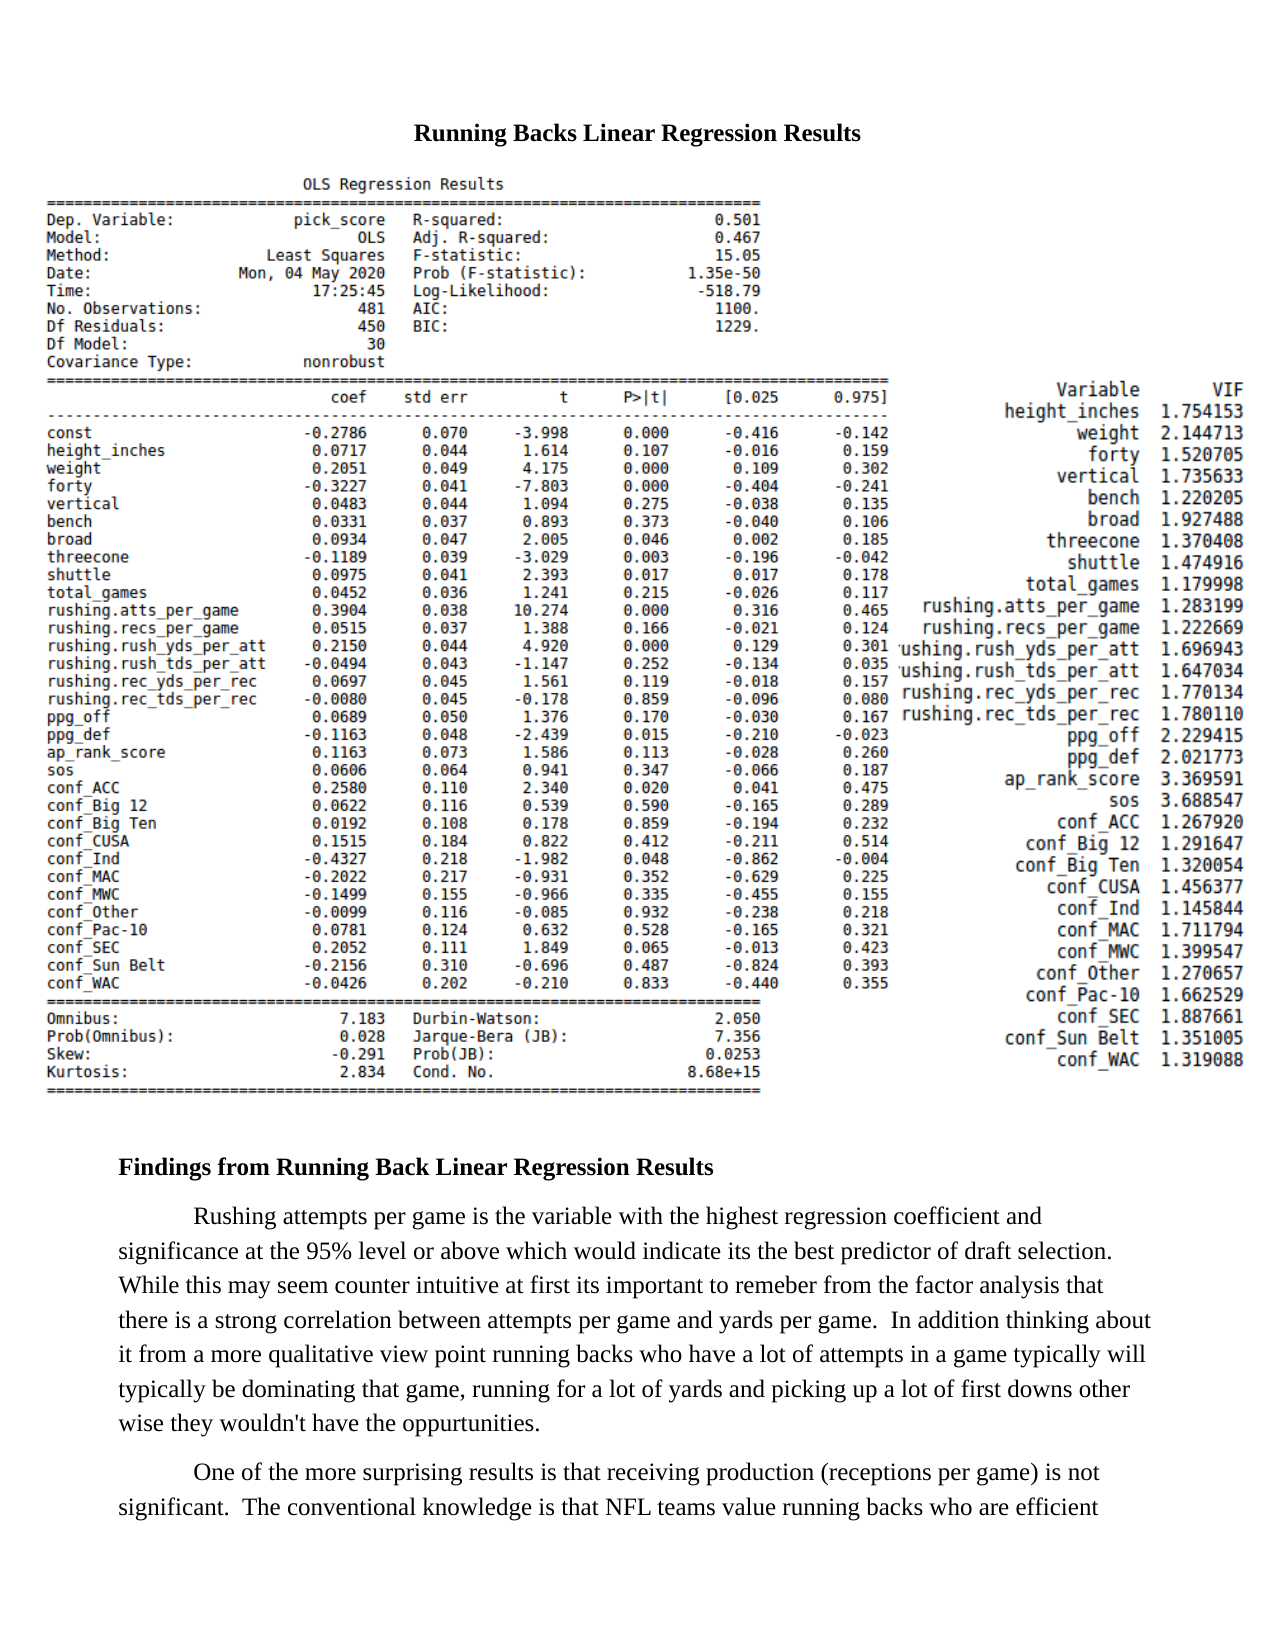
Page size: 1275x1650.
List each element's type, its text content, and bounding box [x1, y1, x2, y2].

text Findings from Running Back Linear Regression Results [118, 1152, 1157, 1181]
text Running Backs Linear Regression Results [118, 118, 1157, 147]
text Rushing attempts per game is the variable with the highest regression coefficient and significance at the 95% level or above which would indicate its the best predictor of draft selection. While this may seem counter intuitive at first its important to remeber from the factor analysis that there is a strong correlation between attempts per game and yards per game. In addition thinking about it from a more qualitative view point running backs who have a lot of attempts in a game typically will typically be dominating that game, running for a lot of yards and picking up a lot of first downs other wise they wouldn't have the oppurtunities. [118, 1201, 1157, 1437]
picture [38, 167, 1246, 1104]
text One of the more surprising results is that receiving production (receptions per game) is not significant. The conventional knowledge is that NFL teams value running backs who are efficient [118, 1457, 1157, 1521]
